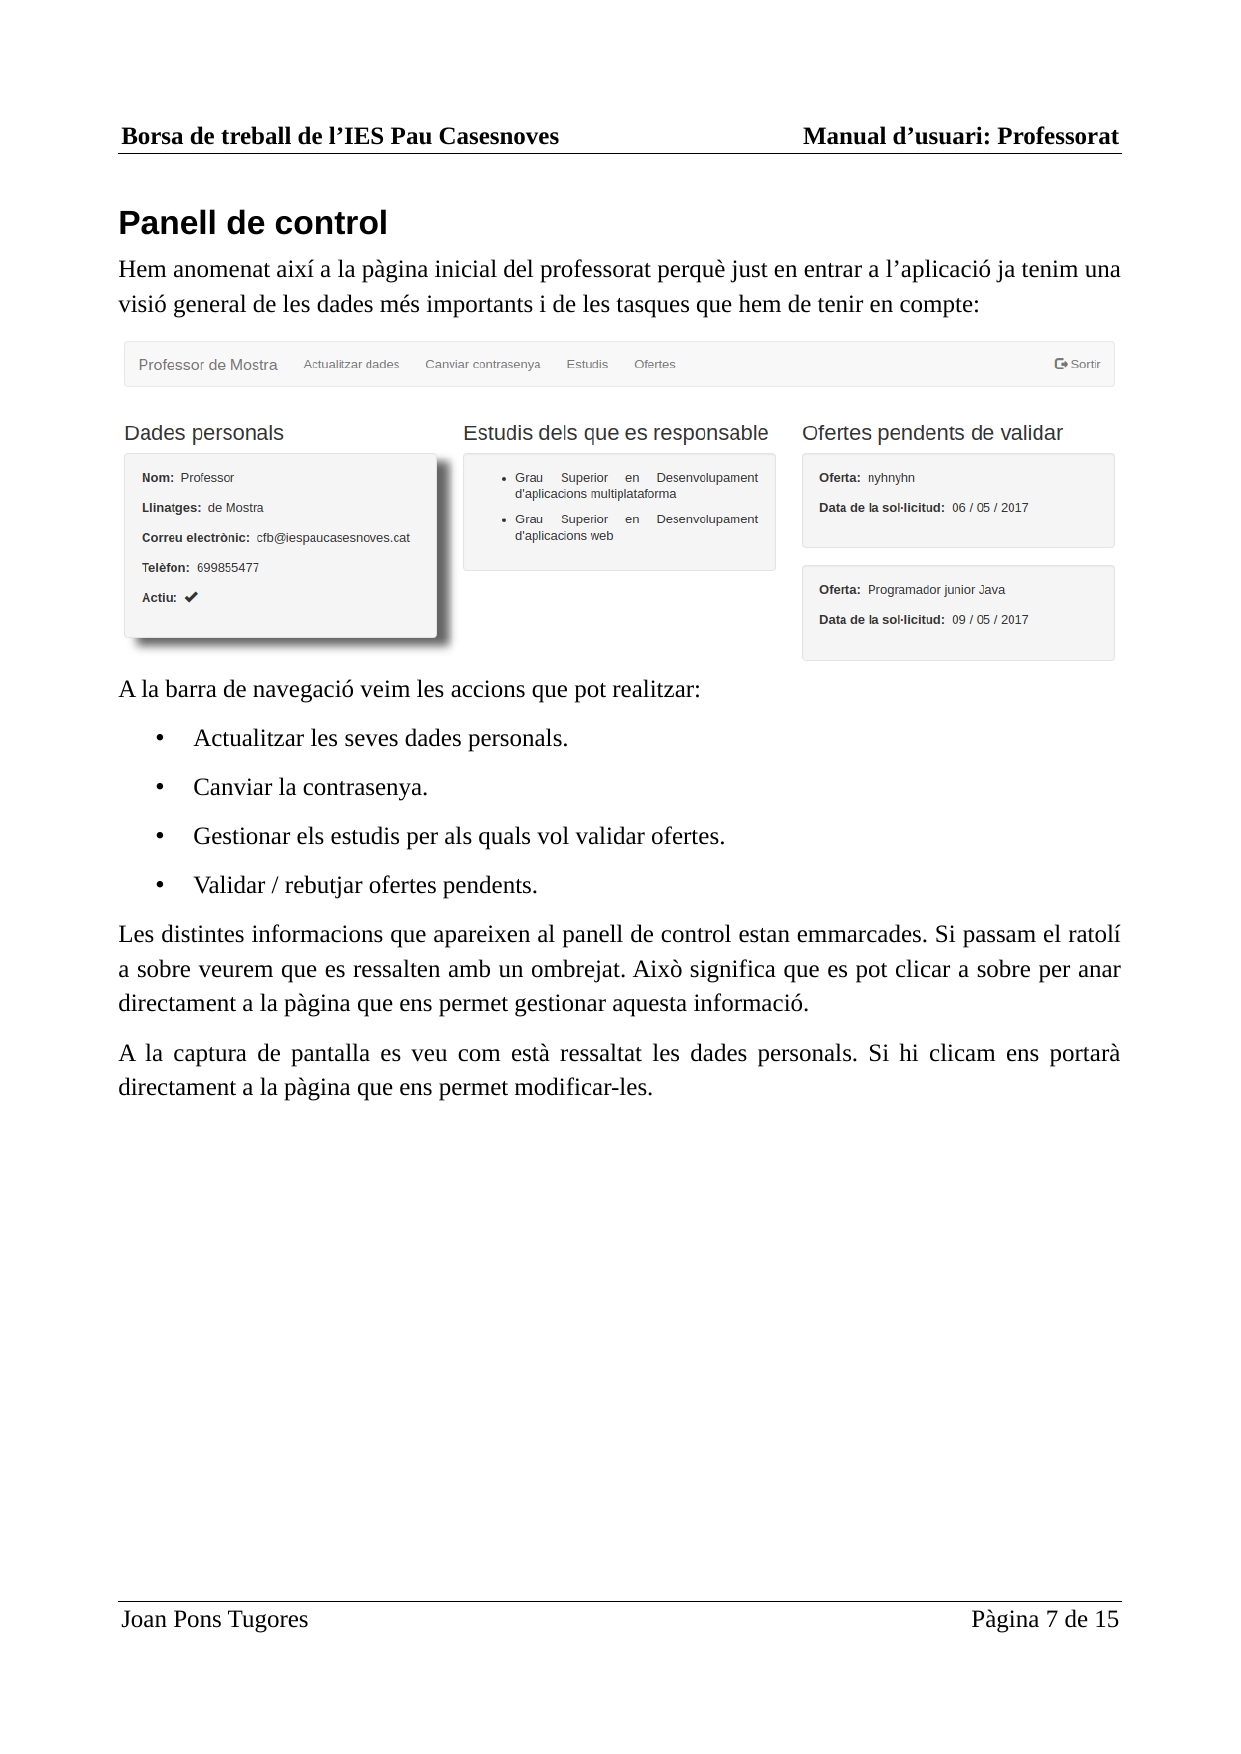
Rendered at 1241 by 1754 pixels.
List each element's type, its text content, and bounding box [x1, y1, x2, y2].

list Gestionar els estudis per als quals vol validar ofertes. [156, 821, 1122, 850]
list Canviar la contrasenya. [156, 772, 1122, 801]
picture [118, 337, 1123, 669]
text Hem anomenat així a la pàgina inicial del professorat perquè just en entrar a l’aplicació ja tenim una visió general de les dades més importants i de les tasques que hem de tenir en compte: [118, 254, 1122, 317]
list Actualitzar les seves dades personals. [156, 723, 1122, 752]
list Validar / rebutjar ofertes pendents. [156, 871, 1122, 899]
text A la barra de navegació veim les accions que pot realitzar: [118, 669, 1122, 703]
text A la captura de pantalla es veu com està ressaltat les dades personals. Si hi clicam ens portarà directament a la pàgina que ens permet modificar-les. [118, 1038, 1122, 1101]
text Les distintes informacions que apareixen al panell de control estan emmarcades. Si passam el ratolí a sobre veurem que es ressalten amb un ombrejat. Això significa que es pot clicar a sobre per anar directament a la pàgina que ens permet gestionar aquesta informació. [118, 919, 1122, 1017]
subtitle Panell de control [118, 203, 1122, 242]
